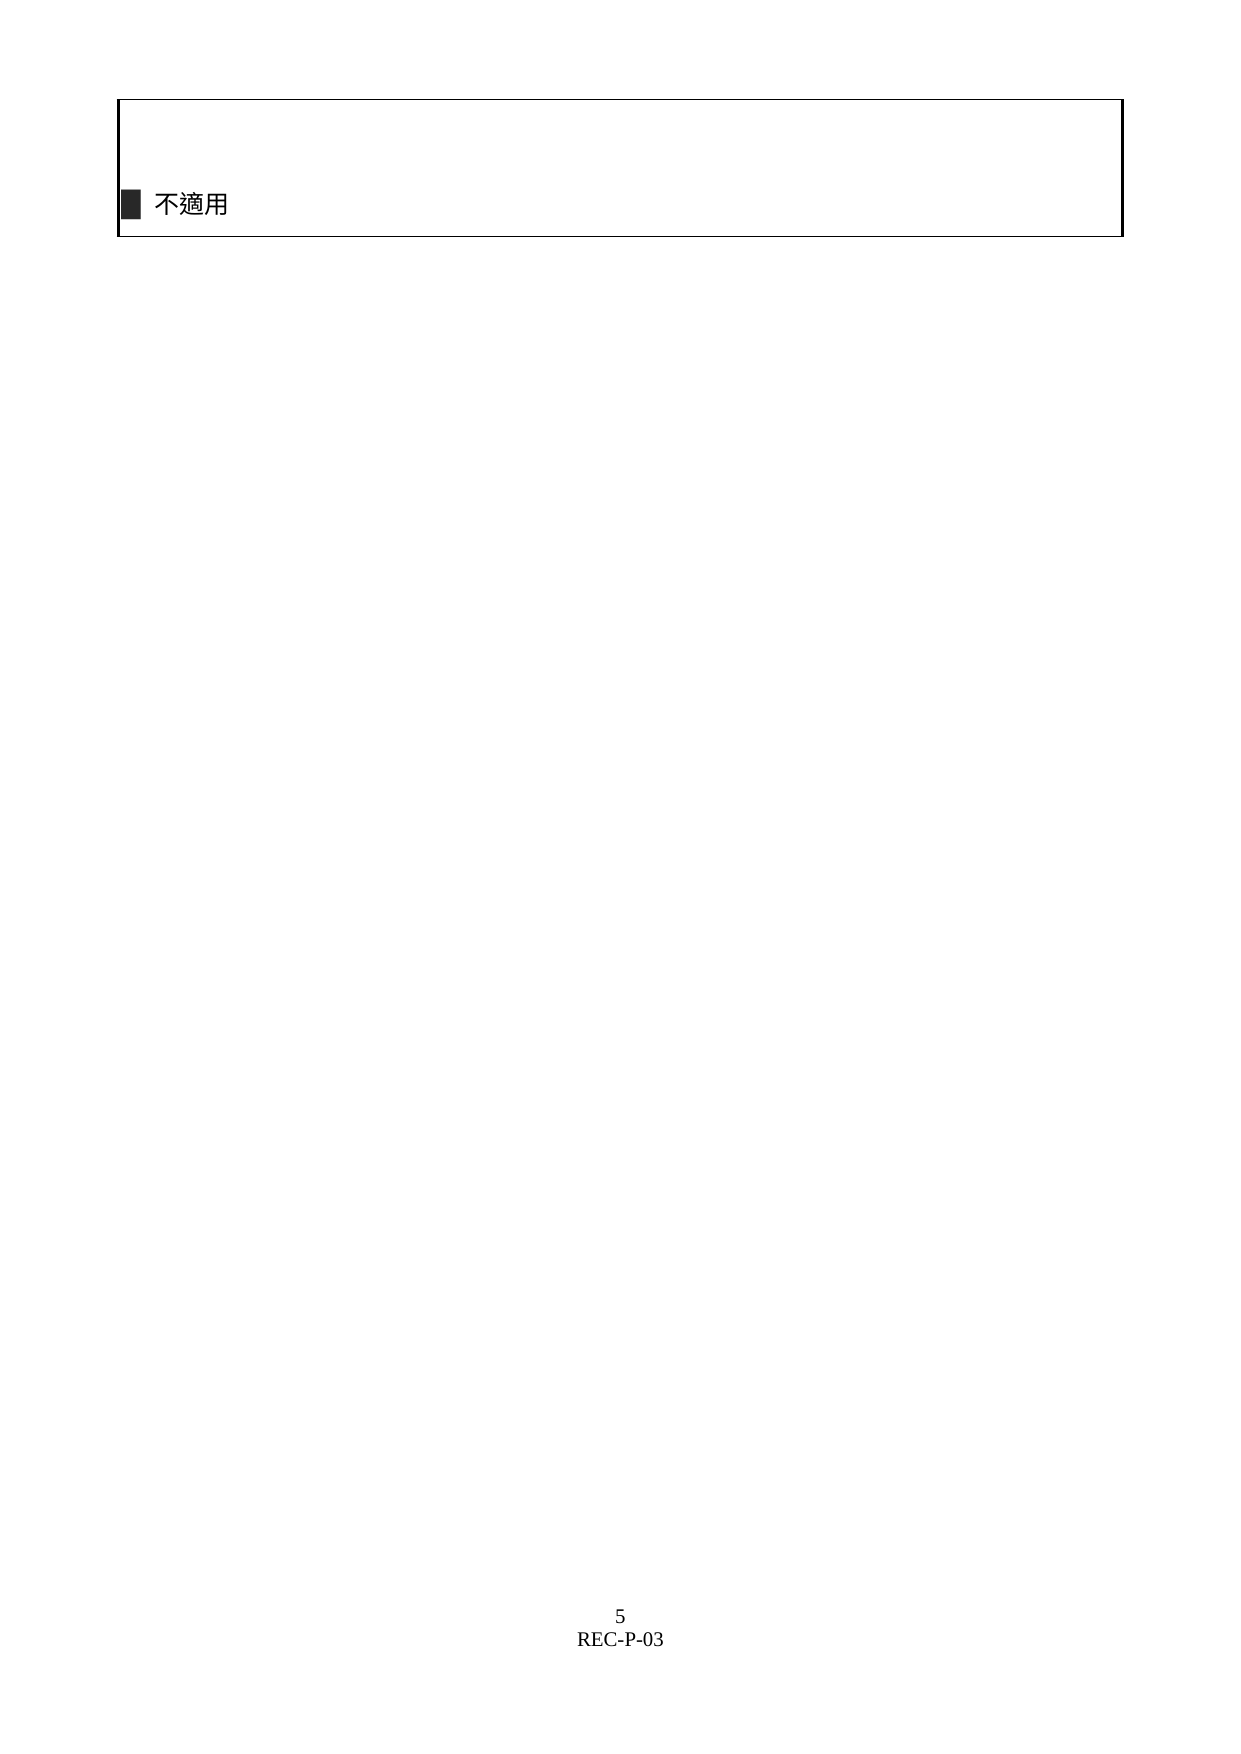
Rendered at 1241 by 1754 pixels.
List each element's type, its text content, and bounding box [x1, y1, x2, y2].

table_cell █ 不適用 [120, 100, 1121, 236]
